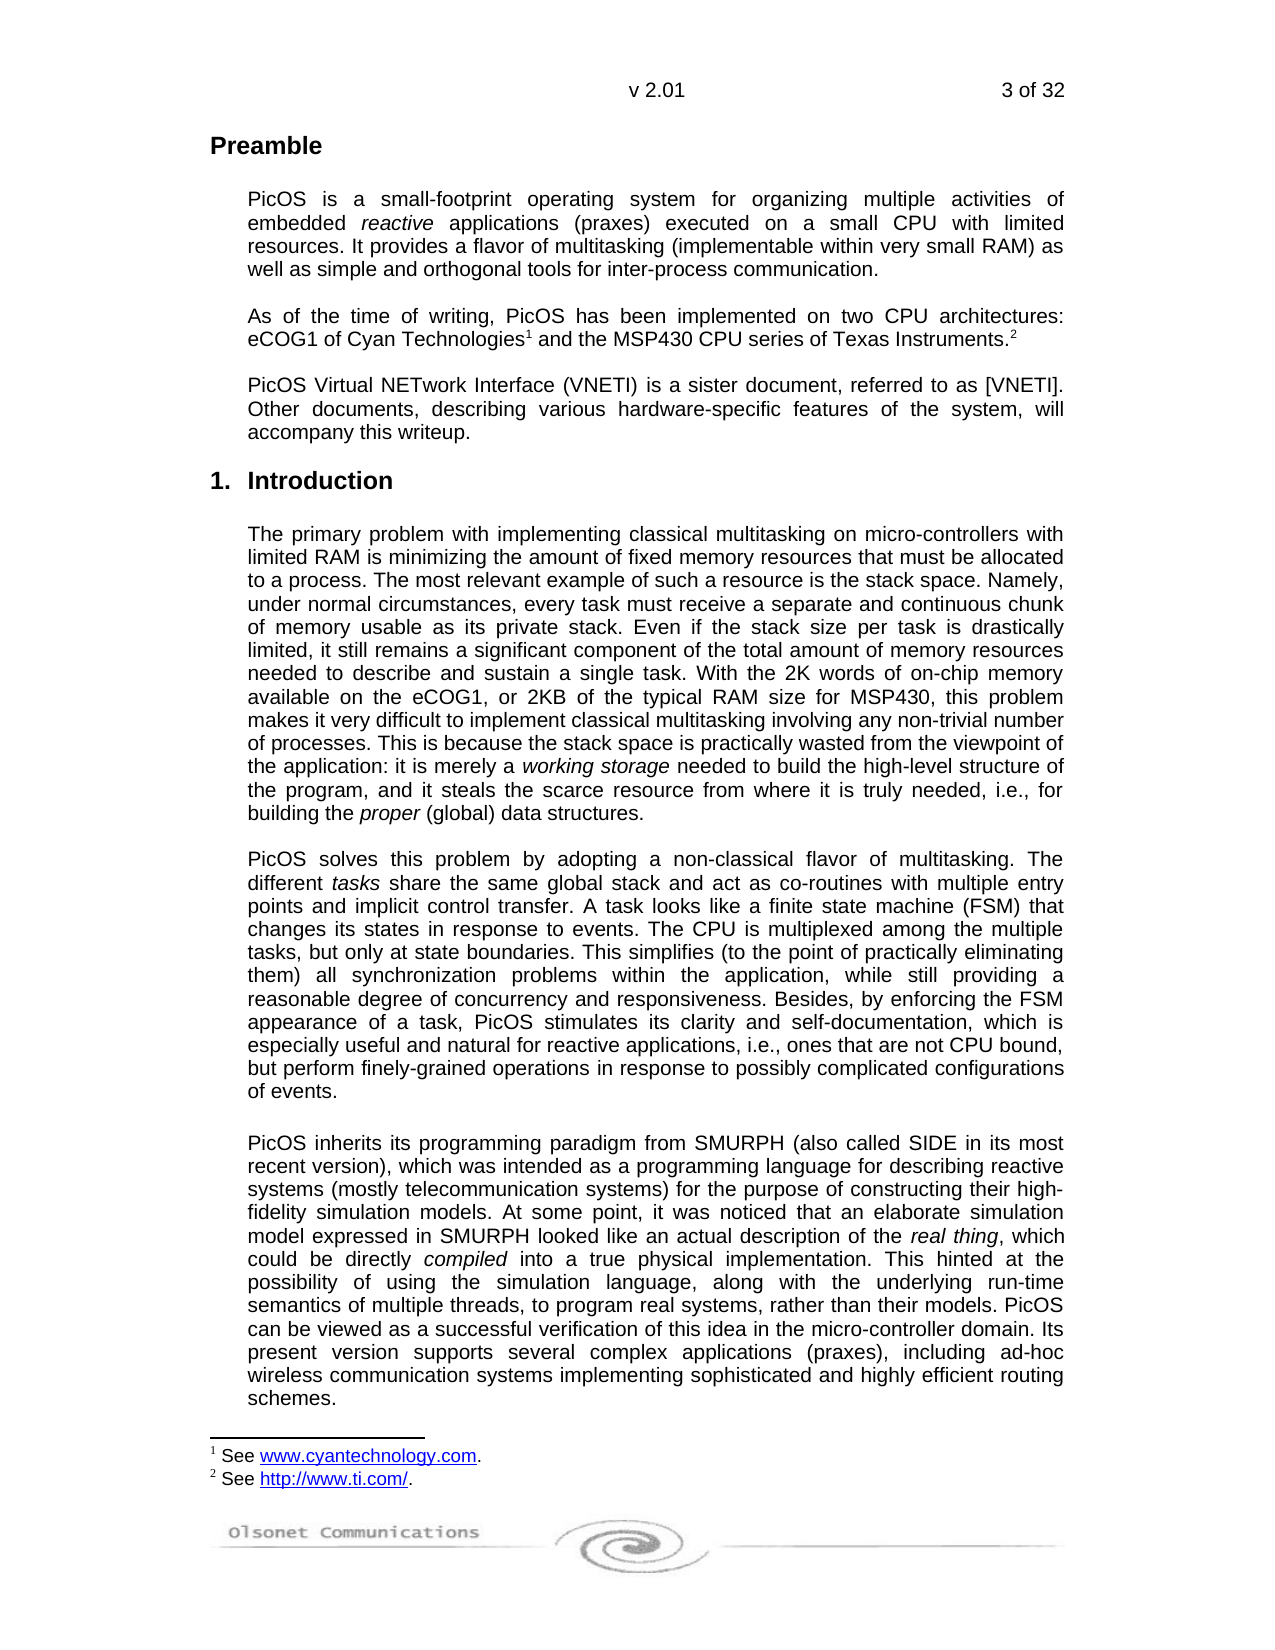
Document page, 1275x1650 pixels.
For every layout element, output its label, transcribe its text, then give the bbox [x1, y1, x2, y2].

text The primary problem with implementing classical multitasking on micro-controllers with limited RAM is minimizing the amount of fixed memory resources that must be allocated to a process. The most relevant example of such a resource is the stack space. Namely, under normal circumstances, every task must receive a separate and continuous chunk of memory usable as its private stack. Even if the stack size per task is drastically limited, it still remains a significant component of the total amount of memory resources needed to describe and sustain a single task. With the 2K words of on-chip memory available on the eCOG1, or 2KB of the typical RAM size for MSP430, this problem makes it very difficult to implement classical multitasking involving any non-trivial number of processes. This is because the stack space is practically wasted from the viewpoint of the application: it is merely a working storage needed to build the high-level structure of the program, and it steals the scarce resource from where it is truly needed, i.e., for building the proper (global) data structures. [247, 523, 1065, 824]
text PicOS is a small-footprint operating system for organizing multiple activities of embedded reactive applications (praxes) executed on a small CPU with limited resources. It provides a flavor of multitasking (implementable within very small RAM) as well as simple and orthogonal tools for inter-process communication. [247, 188, 1065, 281]
text PicOS Virtual NETwork Interface (VNETI) is a sister document, referred to as [VNETI]. Other documents, describing various hardware-specific features of the system, will accompany this writeup. [247, 374, 1065, 443]
text PicOS inherits its programming paradigm from SMURPH (also called SIDE in its most recent version), which was intended as a programming language for describing reactive systems (mostly telecommunication systems) for the purpose of constructing their high-fidelity simulation models. At some point, it was noticed that an elaborate simulation model expressed in SMURPH looked like an actual description of the real thing, which could be directly compiled into a true physical implementation. This hinted at the possibility of using the simulation language, along with the underlying run-time semantics of multiple threads, to program real systems, rather than their models. PicOS can be viewed as a successful verification of this idea in the micro-controller domain. Its present version supports several complex applications (praxes), including ad-hoc wireless communication systems implementing sophisticated and highly efficient routing schemes. [247, 1131, 1065, 1410]
subtitle Introduction [210, 467, 1065, 495]
text See http://www.ti.com/. [210, 1467, 1065, 1490]
picture [210, 1504, 1065, 1596]
text As of the time of writing, PicOS has been implemented on two CPU architectures: eCOG1 of Cyan Technologies and the MSP430 CPU series of Texas Instruments. [247, 304, 1065, 351]
text PicOS solves this problem by adopting a non-classical flavor of multitasking. The different tasks share the same global stack and act as co-routines with multiple entry points and implicit control transfer. A task looks like a finite state machine (FSM) that changes its states in response to events. The CPU is multiplexed among the multiple tasks, but only at state boundaries. This simplifies (to the point of practically eliminating them) all synchronization problems within the application, while still providing a reasonable degree of concurrency and responsiveness. Besides, by enforcing the FSM appearance of a task, PicOS stimulates its clarity and self-documentation, which is especially useful and natural for reactive applications, i.e., ones that are not CPU bound, but perform finely-grained operations in response to possibly complicated configurations of events. [247, 848, 1065, 1103]
subtitle Preamble [210, 132, 1065, 160]
text See www.cyantechnology.com. [210, 1444, 1065, 1467]
